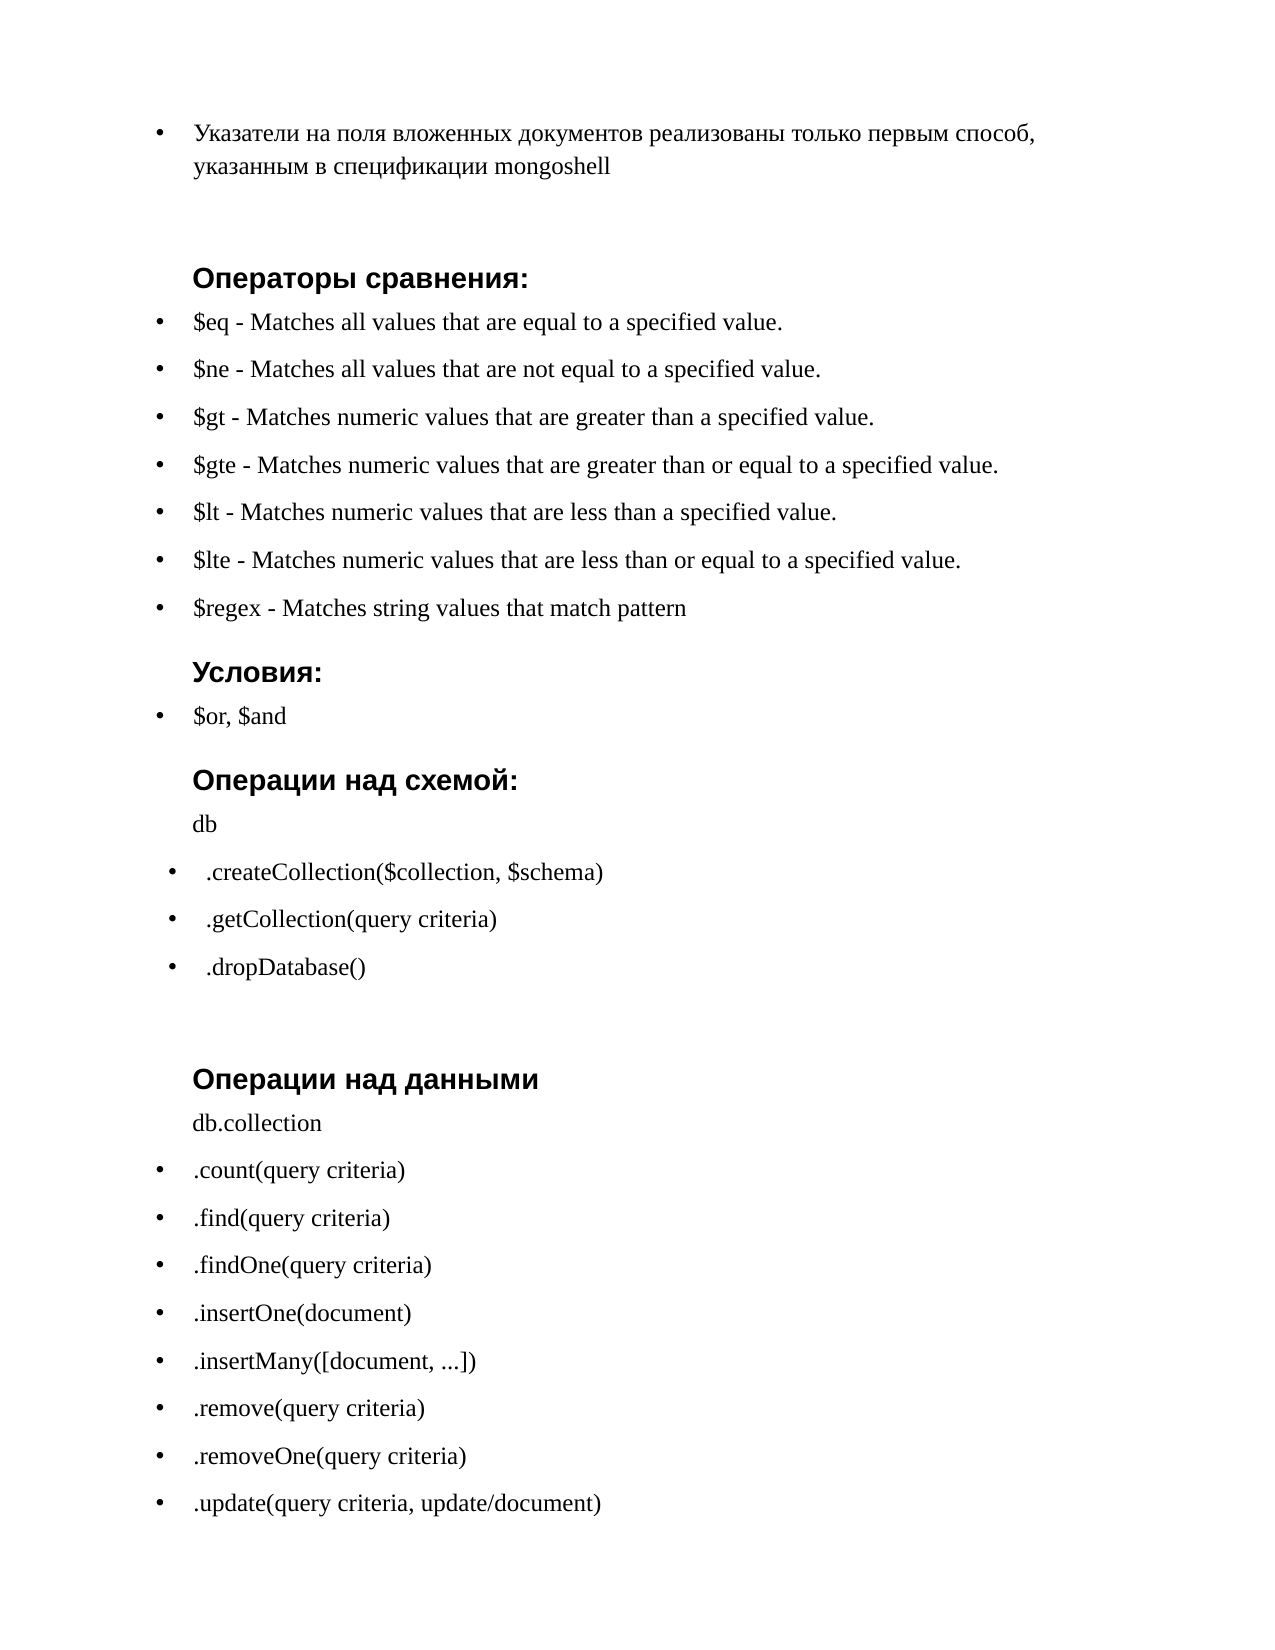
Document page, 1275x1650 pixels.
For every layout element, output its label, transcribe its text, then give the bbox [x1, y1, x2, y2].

list $eq - Matches all values that are equal to a specified value. [156, 307, 1157, 336]
list $regex - Matches string values that match pattern [156, 593, 1157, 621]
list $gte - Matches numeric values that are greater than or equal to a specified value. [156, 450, 1157, 478]
list $gt - Matches numeric values that are greater than a specified value. [156, 402, 1157, 431]
list .insertMany([document, ...]) [156, 1346, 1157, 1374]
list .find(query criteria) [156, 1203, 1157, 1232]
subtitle Условия: [118, 655, 1157, 688]
list .dropDatabase() [168, 952, 1157, 981]
text db.collection [118, 1108, 1157, 1136]
subtitle Операции над данными [118, 1062, 1157, 1095]
subtitle Операции над схемой: [118, 763, 1157, 797]
text db [118, 809, 1157, 838]
list $lt - Matches numeric values that are less than a specified value. [156, 497, 1157, 526]
list .removeOne(query criteria) [156, 1441, 1157, 1470]
list .count(query criteria) [156, 1155, 1157, 1184]
subtitle Операторы сравнения: [118, 261, 1157, 294]
list $lte - Matches numeric values that are less than or equal to a specified value. [156, 545, 1157, 574]
list .findOne(query criteria) [156, 1251, 1157, 1279]
list .update(query criteria, update/document) [156, 1488, 1157, 1517]
list .insertOne(document) [156, 1298, 1157, 1327]
list Указатели на поля вложенных документов реализованы только первым способ, указанным в спецификации mongoshell [156, 118, 1157, 180]
list .remove(query criteria) [156, 1393, 1157, 1422]
list .getCollection(query criteria) [168, 904, 1157, 933]
list $ne - Matches all values that are not equal to a specified value. [156, 354, 1157, 383]
list $or, $and [156, 701, 1157, 729]
list .createCollection($collection, $schema) [168, 857, 1157, 885]
